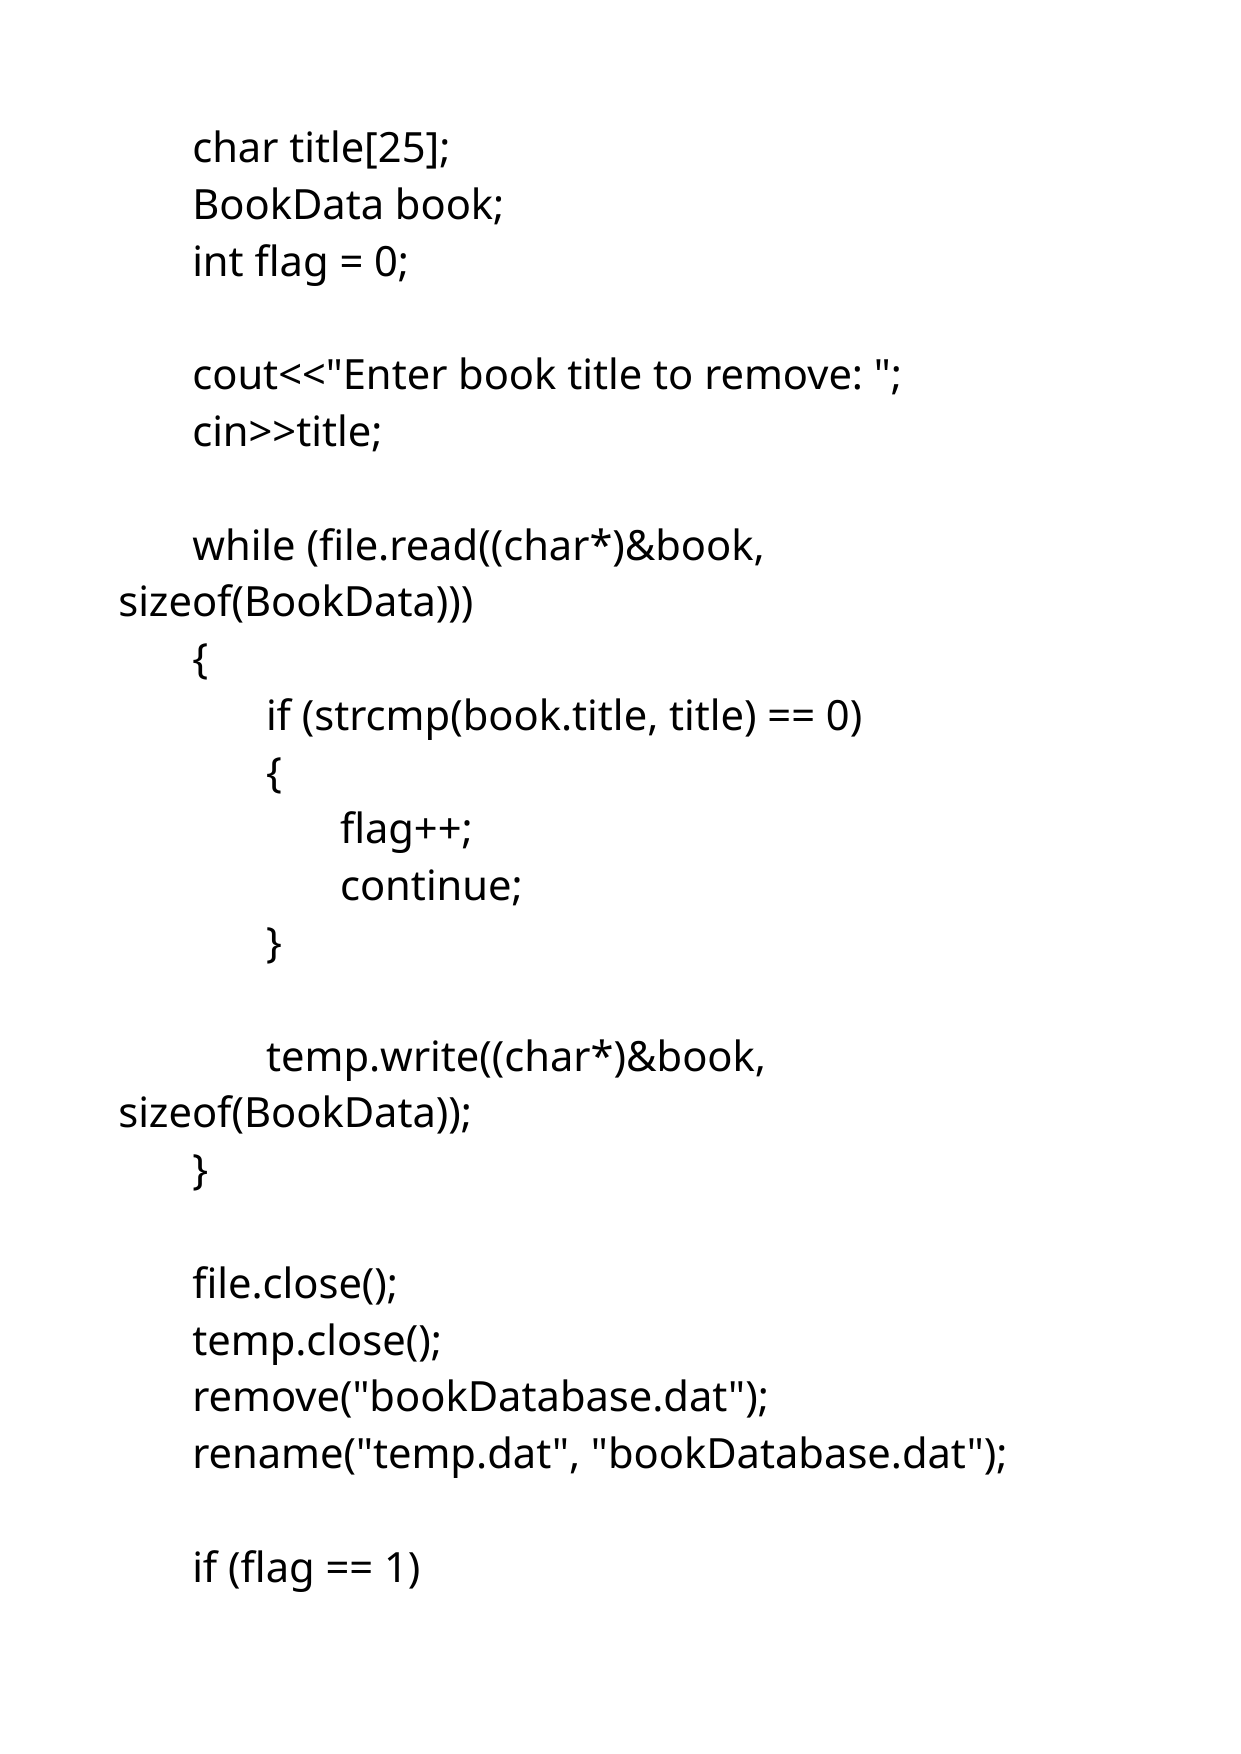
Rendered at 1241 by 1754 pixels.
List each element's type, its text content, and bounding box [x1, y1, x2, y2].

text cout<<"Enter book title to remove: "; [118, 345, 1122, 402]
text { [118, 629, 1122, 686]
text int flag = 0; [118, 232, 1122, 288]
text remove("bookDatabase.dat"); [118, 1367, 1122, 1424]
text } [118, 913, 1122, 970]
text cin>>title; [118, 402, 1122, 459]
text temp.write((char*)&book, sizeof(BookData)); [118, 1026, 1122, 1140]
text rename("temp.dat", "bookDatabase.dat"); [118, 1424, 1122, 1481]
text { [118, 743, 1122, 799]
text if (flag == 1) [118, 1537, 1122, 1594]
text char title[25]; [118, 118, 1122, 175]
text temp.close(); [118, 1310, 1122, 1367]
text if (strcmp(book.title, title) == 0) [118, 686, 1122, 743]
text flag++; [118, 799, 1122, 856]
text continue; [118, 856, 1122, 913]
text BookData book; [118, 175, 1122, 232]
text } [118, 1140, 1122, 1197]
text file.close(); [118, 1253, 1122, 1310]
text while (file.read((char*)&book, sizeof(BookData))) [118, 516, 1122, 629]
